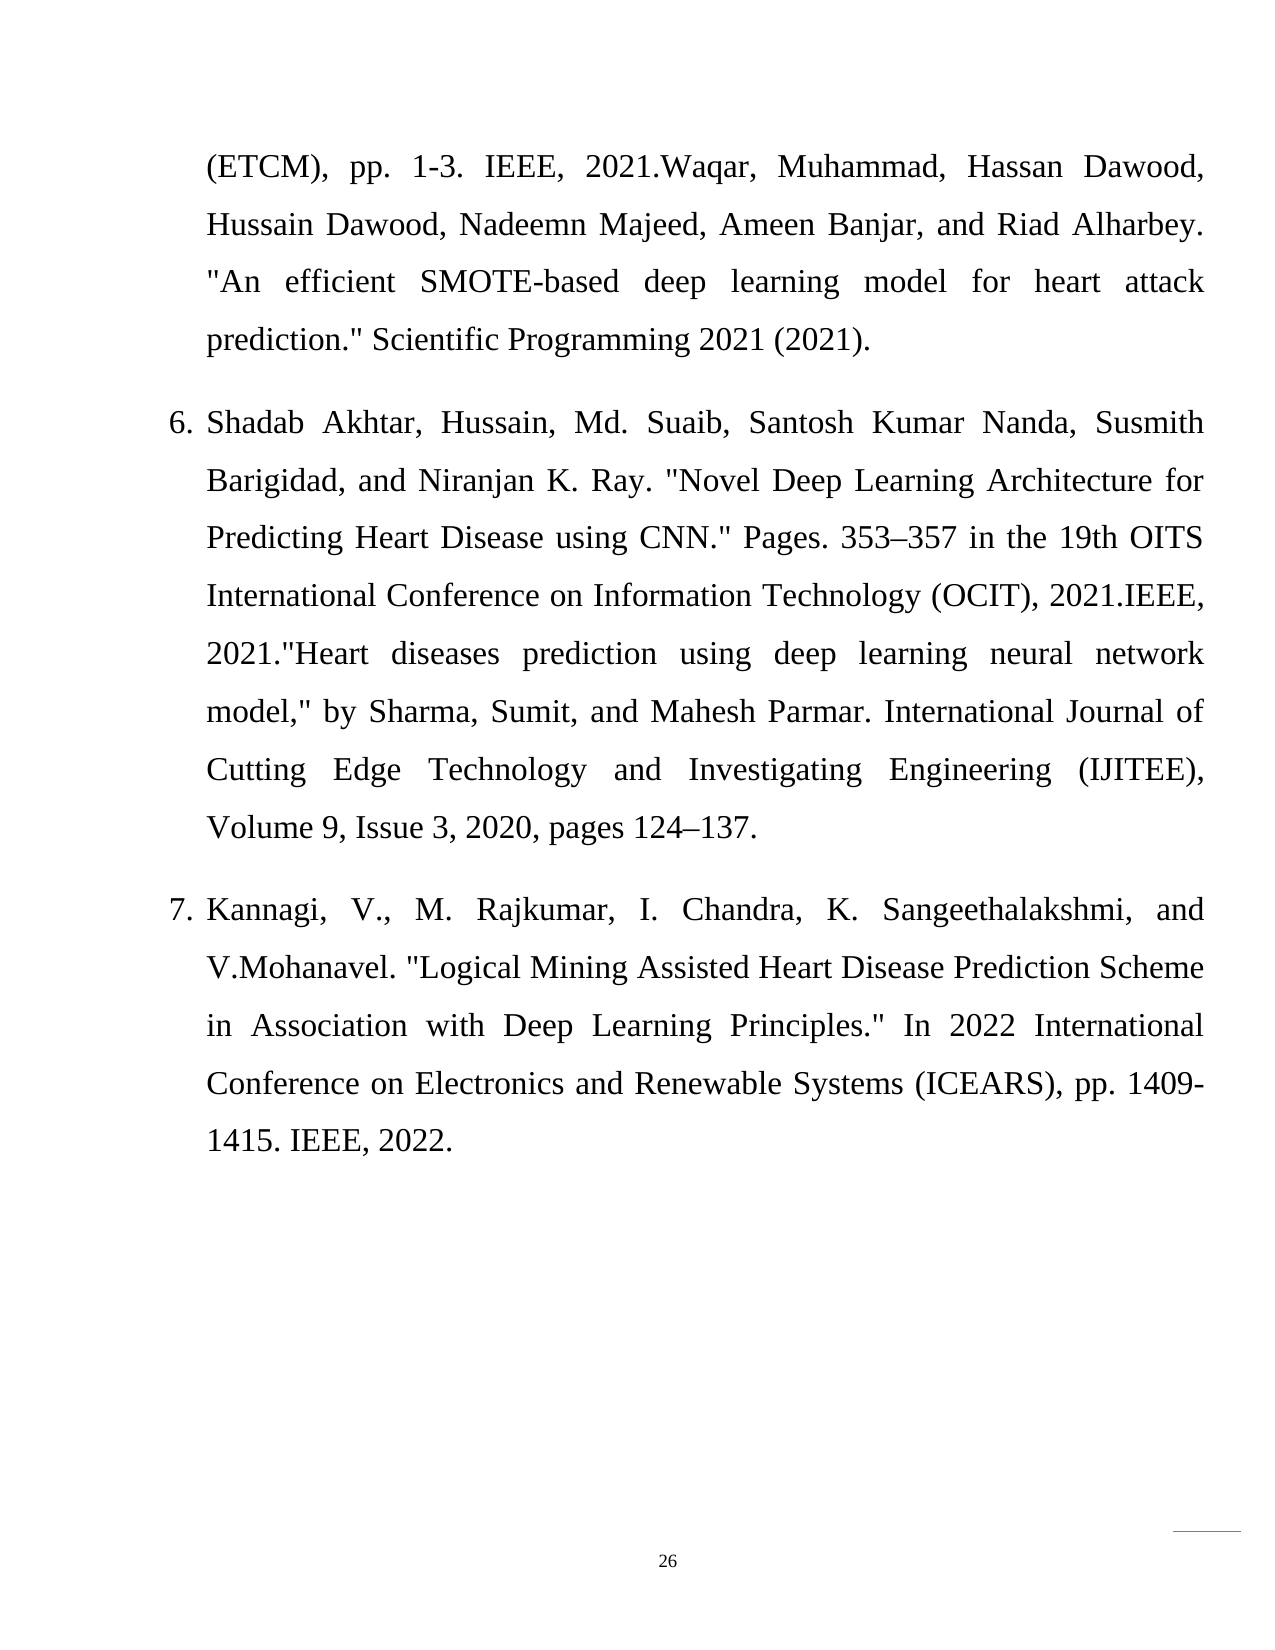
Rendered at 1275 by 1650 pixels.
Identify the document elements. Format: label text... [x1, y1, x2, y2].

list Kannagi, V., M. Rajkumar, I. Chandra, K. Sangeethalakshmi, and V.Mohanavel. "Logical Mining Assisted Heart Disease Prediction Scheme in Association with Deep Learning Principles." In 2022 International Conference on Electronics and Renewable Systems (ICEARS), pp. 1409- 1415. IEEE, 2022. [169, 889, 1206, 1159]
list Shadab Akhtar, Hussain, Md. Suaib, Santosh Kumar Nanda, Susmith Barigidad, and Niranjan K. Ray. "Novel Deep Learning Architecture for Predicting Heart Disease using CNN." Pages. 353–357 in the 19th OITS International Conference on Information Technology (OCIT), 2021.IEEE, 2021."Heart diseases prediction using deep learning neural network model," by Sharma, Sumit, and Mahesh Parmar. International Journal of Cutting Edge Technology and Investigating Engineering (IJITEE), Volume 9, Issue 3, 2020, pages 124–137. [169, 402, 1206, 845]
list (ETCM), pp. 1-3. IEEE, 2021.Waqar, Muhammad, Hassan Dawood, Hussain Dawood, Nadeemn Majeed, Ameen Banjar, and Riad Alharbey. "An efficient SMOTE-based deep learning model for heart attack prediction." Scientific Programming 2021 (2021). [169, 146, 1206, 358]
